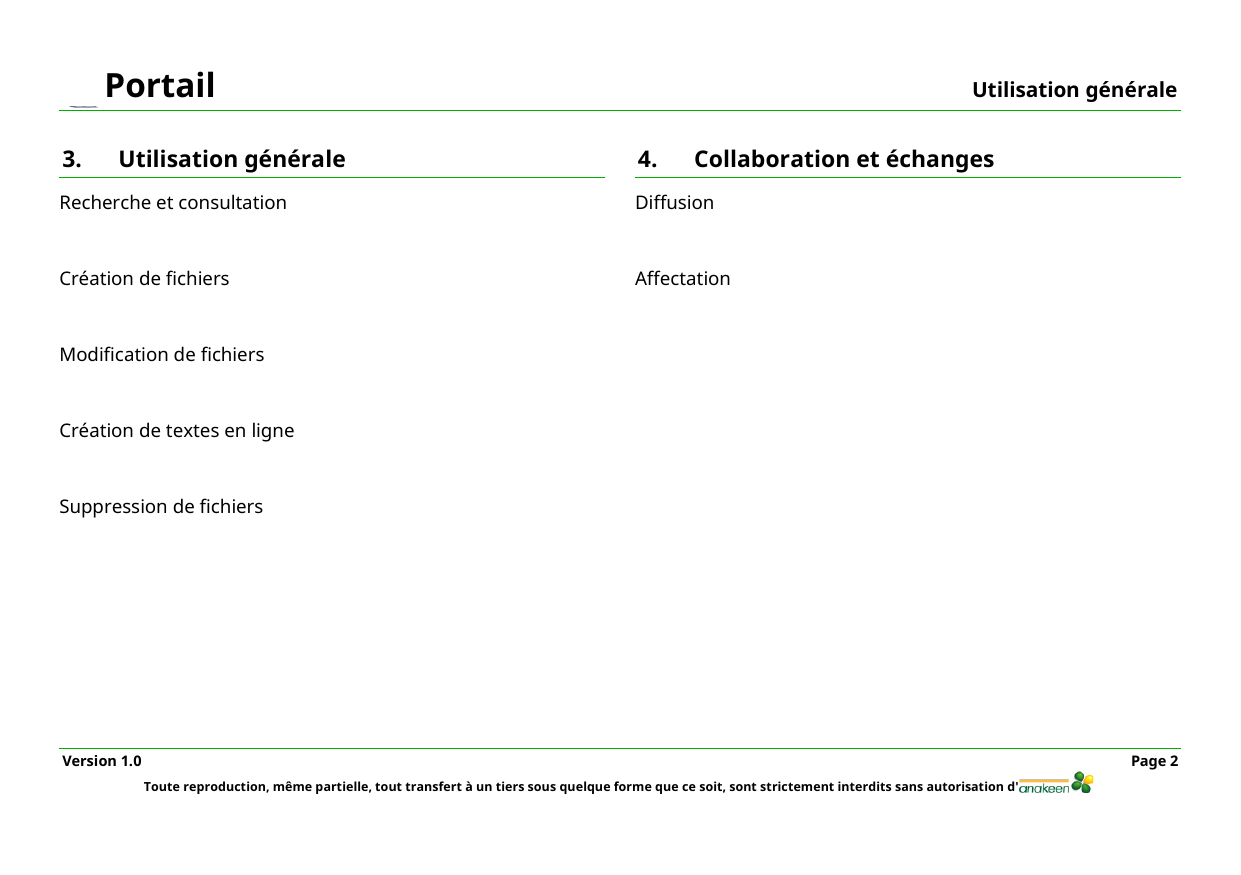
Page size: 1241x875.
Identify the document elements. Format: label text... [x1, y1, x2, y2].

subtitle Collaboration et échanges [635, 140, 1181, 177]
picture [1019, 770, 1094, 793]
text Modification de fichiers [59, 341, 605, 367]
text Création de textes en ligne [59, 417, 605, 443]
text Création de fichiers [59, 265, 605, 291]
subtitle Utilisation générale [59, 140, 605, 177]
text Affectation [635, 265, 1181, 291]
text Diffusion [635, 189, 1181, 215]
text Suppression de fichiers [59, 493, 605, 519]
text Recherche et consultation [59, 189, 605, 215]
